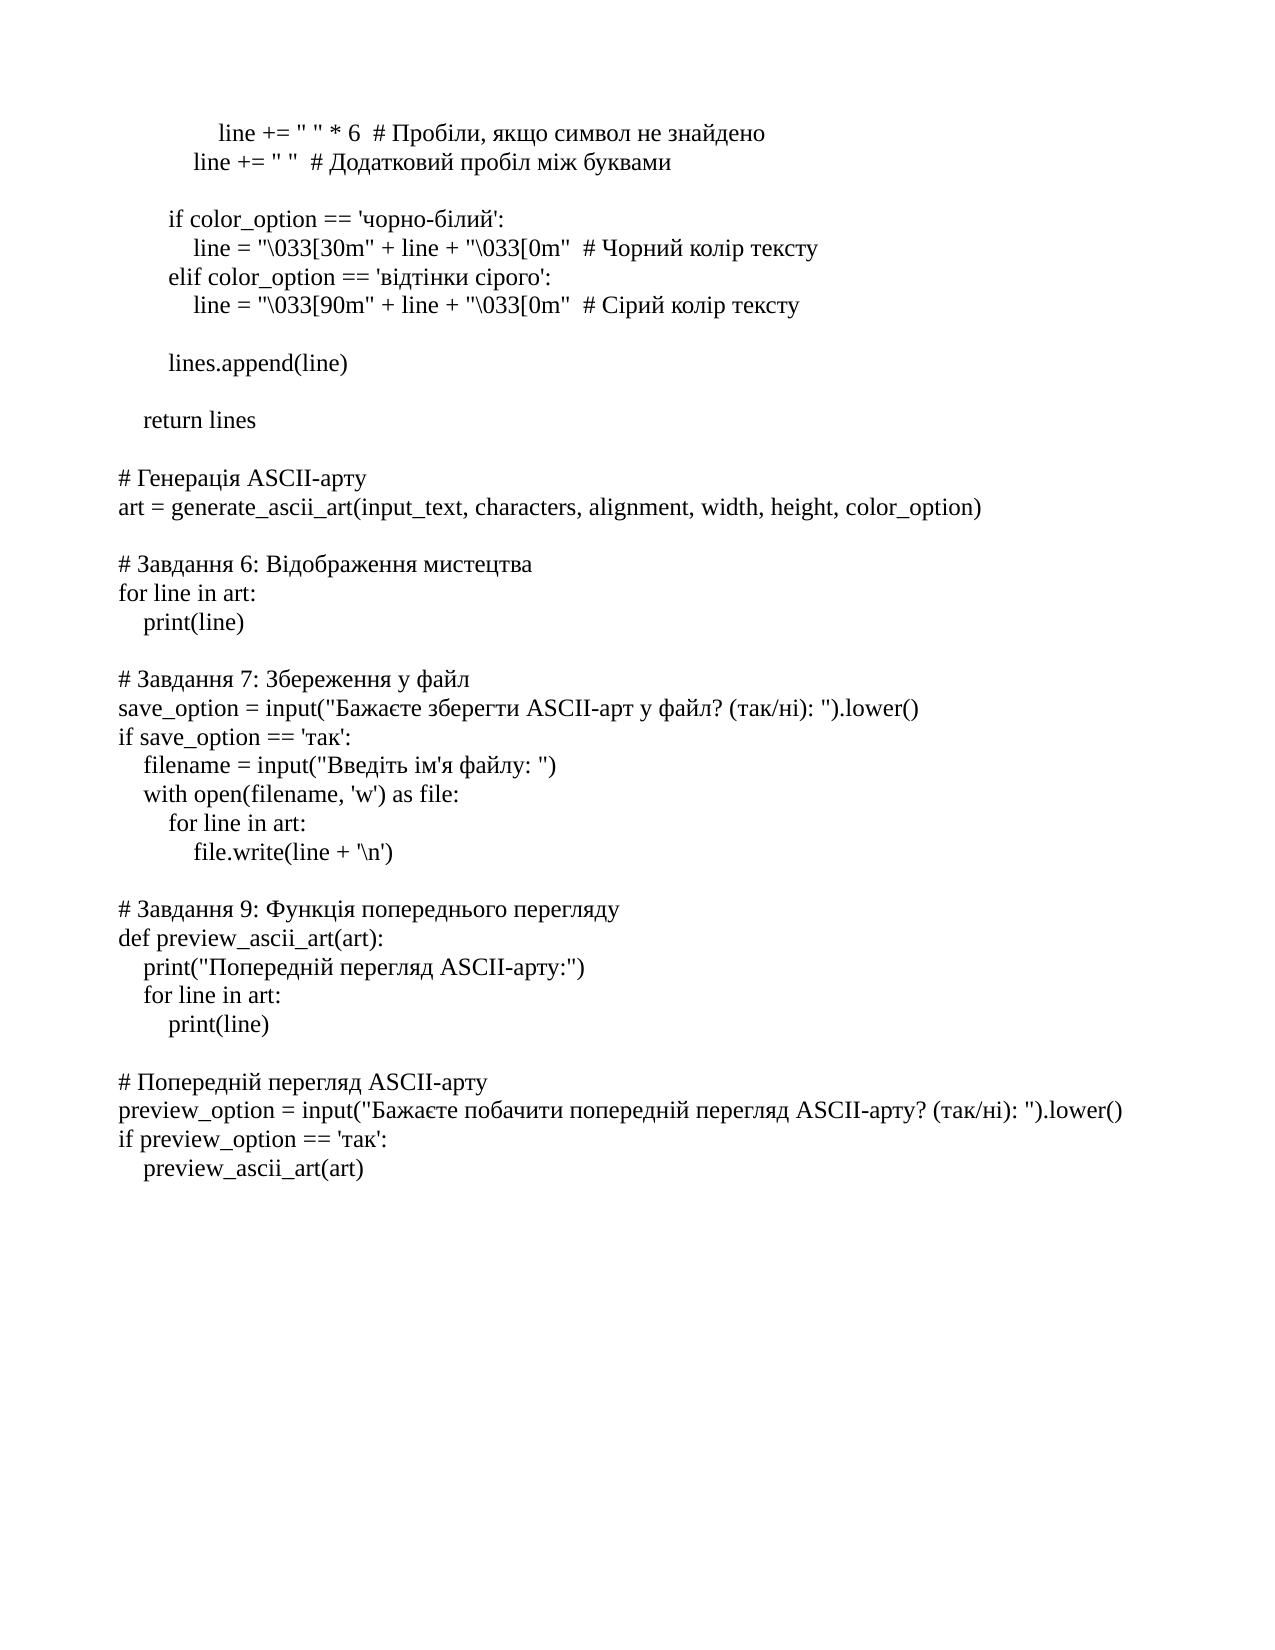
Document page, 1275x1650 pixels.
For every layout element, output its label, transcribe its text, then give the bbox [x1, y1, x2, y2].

text for line in art: [118, 578, 1157, 607]
text line += " " # Додатковий пробіл між буквами [118, 147, 1157, 176]
text preview_option = input("Бажаєте побачити попередній перегляд ASCII-арту? (так/ні): ").lower() [118, 1096, 1157, 1124]
text preview_ascii_art(art) [118, 1153, 1157, 1182]
text for line in art: [118, 808, 1157, 837]
text # Генерація ASCII-арту [118, 463, 1157, 492]
text if preview_option == 'так': [118, 1124, 1157, 1153]
text elif color_option == 'відтінки сірого': [118, 262, 1157, 291]
text if color_option == 'чорно-білий': [118, 204, 1157, 233]
text # Завдання 9: Функція попереднього перегляду [118, 894, 1157, 923]
text print("Попередній перегляд ASCII-арту:") [118, 952, 1157, 981]
text return lines [118, 406, 1157, 434]
text if save_option == 'так': [118, 722, 1157, 751]
text with open(filename, 'w') as file: [118, 779, 1157, 808]
text lines.append(line) [118, 348, 1157, 377]
text save_option = input("Бажаєте зберегти ASCII-арт у файл? (так/ні): ").lower() [118, 693, 1157, 722]
text # Завдання 6: Відображення мистецтва [118, 549, 1157, 578]
text line = "\033[90m" + line + "\033[0m" # Сірий колір тексту [118, 291, 1157, 319]
text filename = input("Введіть ім'я файлу: ") [118, 751, 1157, 779]
text print(line) [118, 607, 1157, 636]
text art = generate_ascii_art(input_text, characters, alignment, width, height, color_option) [118, 492, 1157, 521]
text line += " " * 6 # Пробіли, якщо символ не знайдено [118, 118, 1157, 147]
text print(line) [118, 1009, 1157, 1038]
text line = "\033[30m" + line + "\033[0m" # Чорний колір тексту [118, 233, 1157, 262]
text def preview_ascii_art(art): [118, 923, 1157, 952]
text # Попередній перегляд ASCII-арту [118, 1067, 1157, 1096]
text # Завдання 7: Збереження у файл [118, 664, 1157, 693]
text file.write(line + '\n') [118, 837, 1157, 866]
text for line in art: [118, 981, 1157, 1009]
